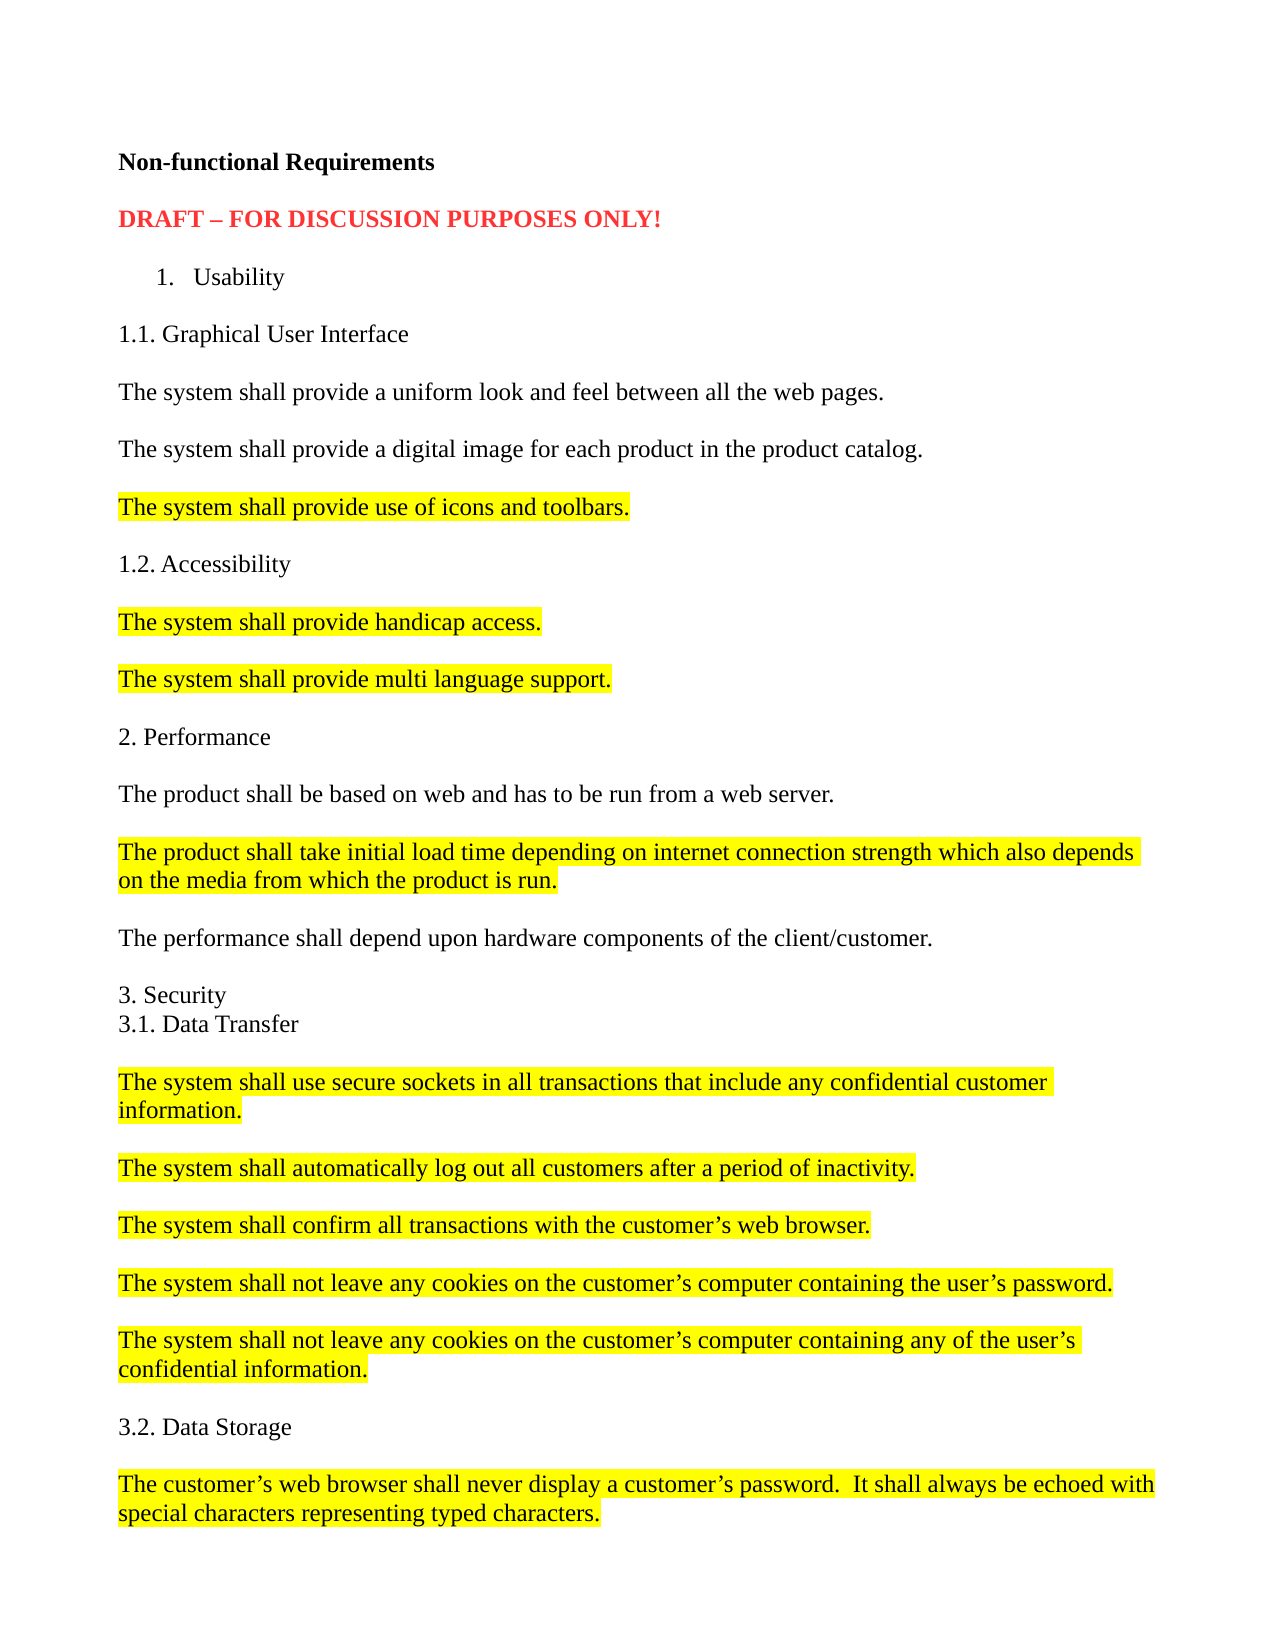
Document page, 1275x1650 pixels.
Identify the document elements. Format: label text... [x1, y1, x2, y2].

text The system shall use secure sockets in all transactions that include any confidential customer information. [118, 1067, 1157, 1124]
text DRAFT – FOR DISCUSSION PURPOSES ONLY! [118, 204, 1157, 233]
text The product shall be based on web and has to be run from a web server. [118, 779, 1157, 808]
text The system shall provide use of icons and toolbars. [118, 492, 1157, 521]
text 1.1. Graphical User Interface [118, 319, 1157, 348]
text 3.1. Data Transfer [118, 1009, 1157, 1038]
text 3. Security [118, 981, 1157, 1009]
text The performance shall depend upon hardware components of the client/customer. [118, 923, 1157, 952]
text The system shall provide handicap access. [118, 607, 1157, 636]
text The system shall provide a digital image for each product in the product catalog. [118, 434, 1157, 463]
text 3.2. Data Storage [118, 1412, 1157, 1441]
text 1.2. Accessibility [118, 549, 1157, 578]
text The system shall not leave any cookies on the customer’s computer containing the user’s password. [118, 1268, 1157, 1297]
text The product shall take initial load time depending on internet connection strength which also depends on the media from which the product is run. [118, 837, 1157, 894]
text The system shall provide multi language support. [118, 664, 1157, 693]
text The system shall confirm all transactions with the customer’s web browser. [118, 1211, 1157, 1239]
text Non-functional Requirements [118, 147, 1157, 176]
list Usability [156, 262, 1157, 291]
text 2. Performance [118, 722, 1157, 751]
text The system shall provide a uniform look and feel between all the web pages. [118, 377, 1157, 406]
text The customer’s web browser shall never display a customer’s password. It shall always be echoed with special characters representing typed characters. [118, 1469, 1157, 1527]
text The system shall not leave any cookies on the customer’s computer containing any of the user’s confidential information. [118, 1326, 1157, 1383]
text The system shall automatically log out all customers after a period of inactivity. [118, 1153, 1157, 1182]
